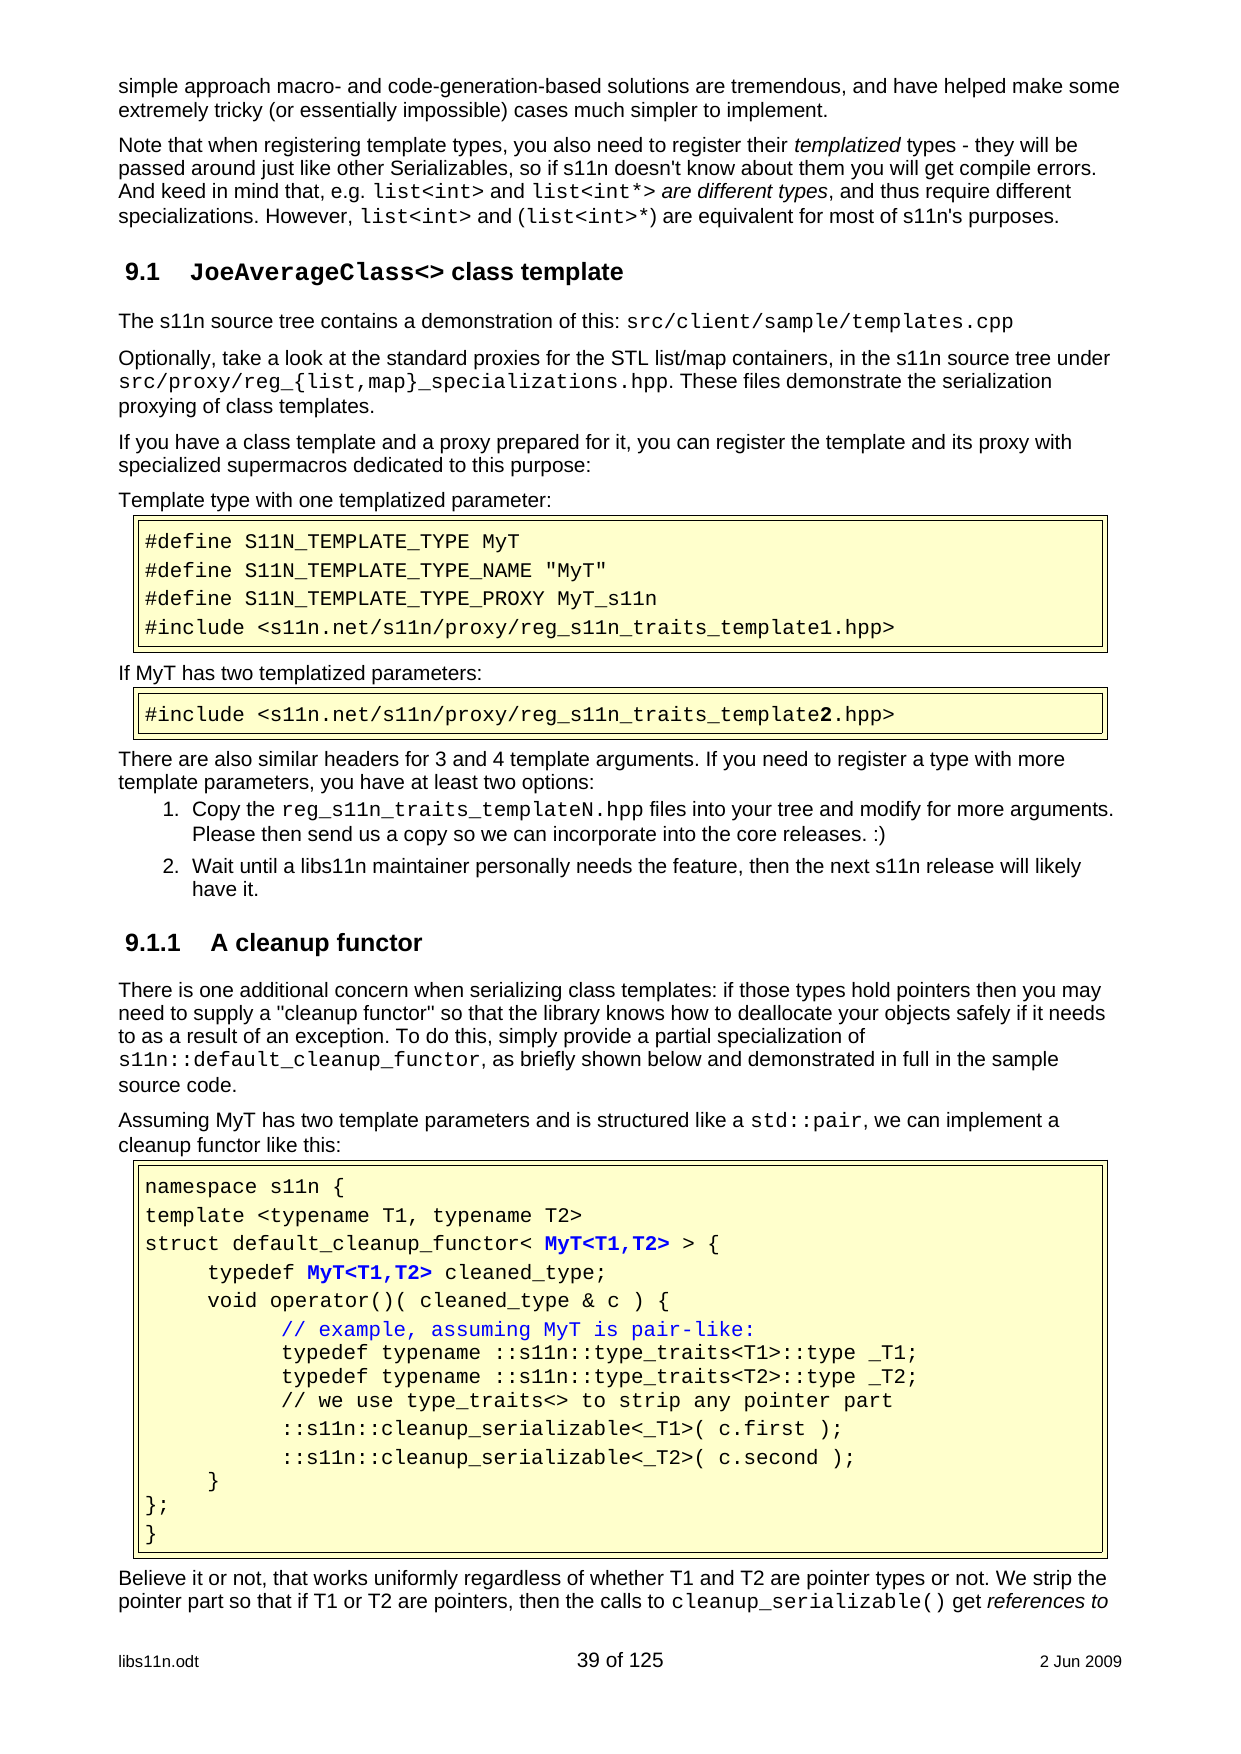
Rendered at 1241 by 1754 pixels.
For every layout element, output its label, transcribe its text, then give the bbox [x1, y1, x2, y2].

list Copy the reg_s11n_traits_templateN.hpp files into your tree and modify for more arguments. Please then send us a copy so we can incorporate into the core releases. :) [162, 797, 1122, 846]
text struct default_cleanup_functor< MyT<T1,T2> > { [139, 1217, 1102, 1245]
text typedef MyT<T1,T2> cleaned_type; [139, 1245, 1102, 1274]
text Believe it or not, that works uniformly regardless of whether T1 and T2 are pointer types or not. We strip the pointer part so that if T1 or T2 are pointers, then the calls to cleanup_serializable() get references to [118, 1567, 1122, 1615]
text // we use type_traits<> to strip any pointer part [139, 1378, 1102, 1402]
text #define S11N_TEMPLATE_TYPE_PROXY MyT_s11n [139, 572, 1102, 601]
text The s11n source tree contains a demonstration of this: src/client/sample/templates.cpp [118, 310, 1122, 335]
text ::s11n::cleanup_serializable<_T2>( c.second ); [139, 1430, 1102, 1459]
text typedef typename ::s11n::type_traits<T1>::type _T1; [139, 1331, 1102, 1354]
text #define S11N_TEMPLATE_TYPE_NAME "MyT" [139, 543, 1102, 572]
text [1103, 1483, 1107, 1506]
text typedef typename ::s11n::type_traits<T2>::type _T2; [139, 1354, 1102, 1378]
subtitle A cleanup functor [118, 929, 1122, 957]
text }; [139, 1483, 1102, 1506]
text } [134, 1506, 1107, 1558]
text Assuming MyT has two template parameters and is structured like a std::pair, we can implement a cleanup functor like this: [118, 1108, 1122, 1157]
subtitle JoeAverageClass<> class template [118, 258, 1122, 288]
text Note that when registering template types, you also need to register their templatized types - they will be passed around just like other Serializables, so if s11n doesn't know about them you will get compile errors. And keed in mind that, e.g. list<int> and list<int*> are different types, and thus require different specializations. However, list<int> and (list<int>*) are equivalent for most of s11n's purposes. [118, 133, 1122, 230]
text void operator()( cleaned_type & c ) { [139, 1274, 1102, 1302]
text There is one additional concern when serializing class templates: if those types hold pointers then you may need to supply a ''cleanup functor'' so that the library knows how to deallocate your objects safely if it needs to as a result of an exception. To do this, simply provide a partial specialization of s11n::default_cleanup_functor, as briefly shown below and demonstrated in full in the sample source code. [118, 978, 1122, 1096]
text Optionally, take a look at the standard proxies for the STL list/map containers, in the s11n source tree under src/proxy/reg_{list,map}_specializations.hpp. These files demonstrate the serialization proxying of class templates. [118, 347, 1122, 418]
text If you have a class template and a proxy prepared for it, you can register the template and its proxy with specialized supermacros dedicated to this purpose: [118, 430, 1122, 477]
text } [139, 1459, 1102, 1483]
text #include <s11n.net/s11n/proxy/reg_s11n_traits_template1.hpp> [134, 601, 1107, 652]
text [1103, 1459, 1107, 1483]
text Template type with one templatized parameter: [118, 489, 1122, 512]
text ::s11n::cleanup_serializable<_T1>( c.first ); [139, 1402, 1102, 1430]
text simple approach macro- and code-generation-based solutions are tremendous, and have helped make some extremely tricky (or essentially impossible) cases much simpler to implement. [118, 75, 1122, 121]
text If MyT has two templatized parameters: [118, 661, 1122, 684]
text template <typename T1, typename T2> [139, 1188, 1102, 1217]
list Wait until a libs11n maintainer personally needs the feature, then the next s11n release will likely have it. [162, 854, 1122, 901]
text // example, assuming MyT is pair-like: [139, 1302, 1102, 1331]
text There are also similar headers for 3 and 4 template arguments. If you need to register a type with more template parameters, you have at least two options: [118, 748, 1122, 794]
text #include <s11n.net/s11n/proxy/reg_s11n_traits_template2.hpp> [134, 688, 1107, 739]
text #define S11N_TEMPLATE_TYPE MyT [134, 516, 1107, 543]
text namespace s11n { [134, 1161, 1107, 1188]
text [134, 1459, 138, 1483]
text [134, 1483, 138, 1506]
